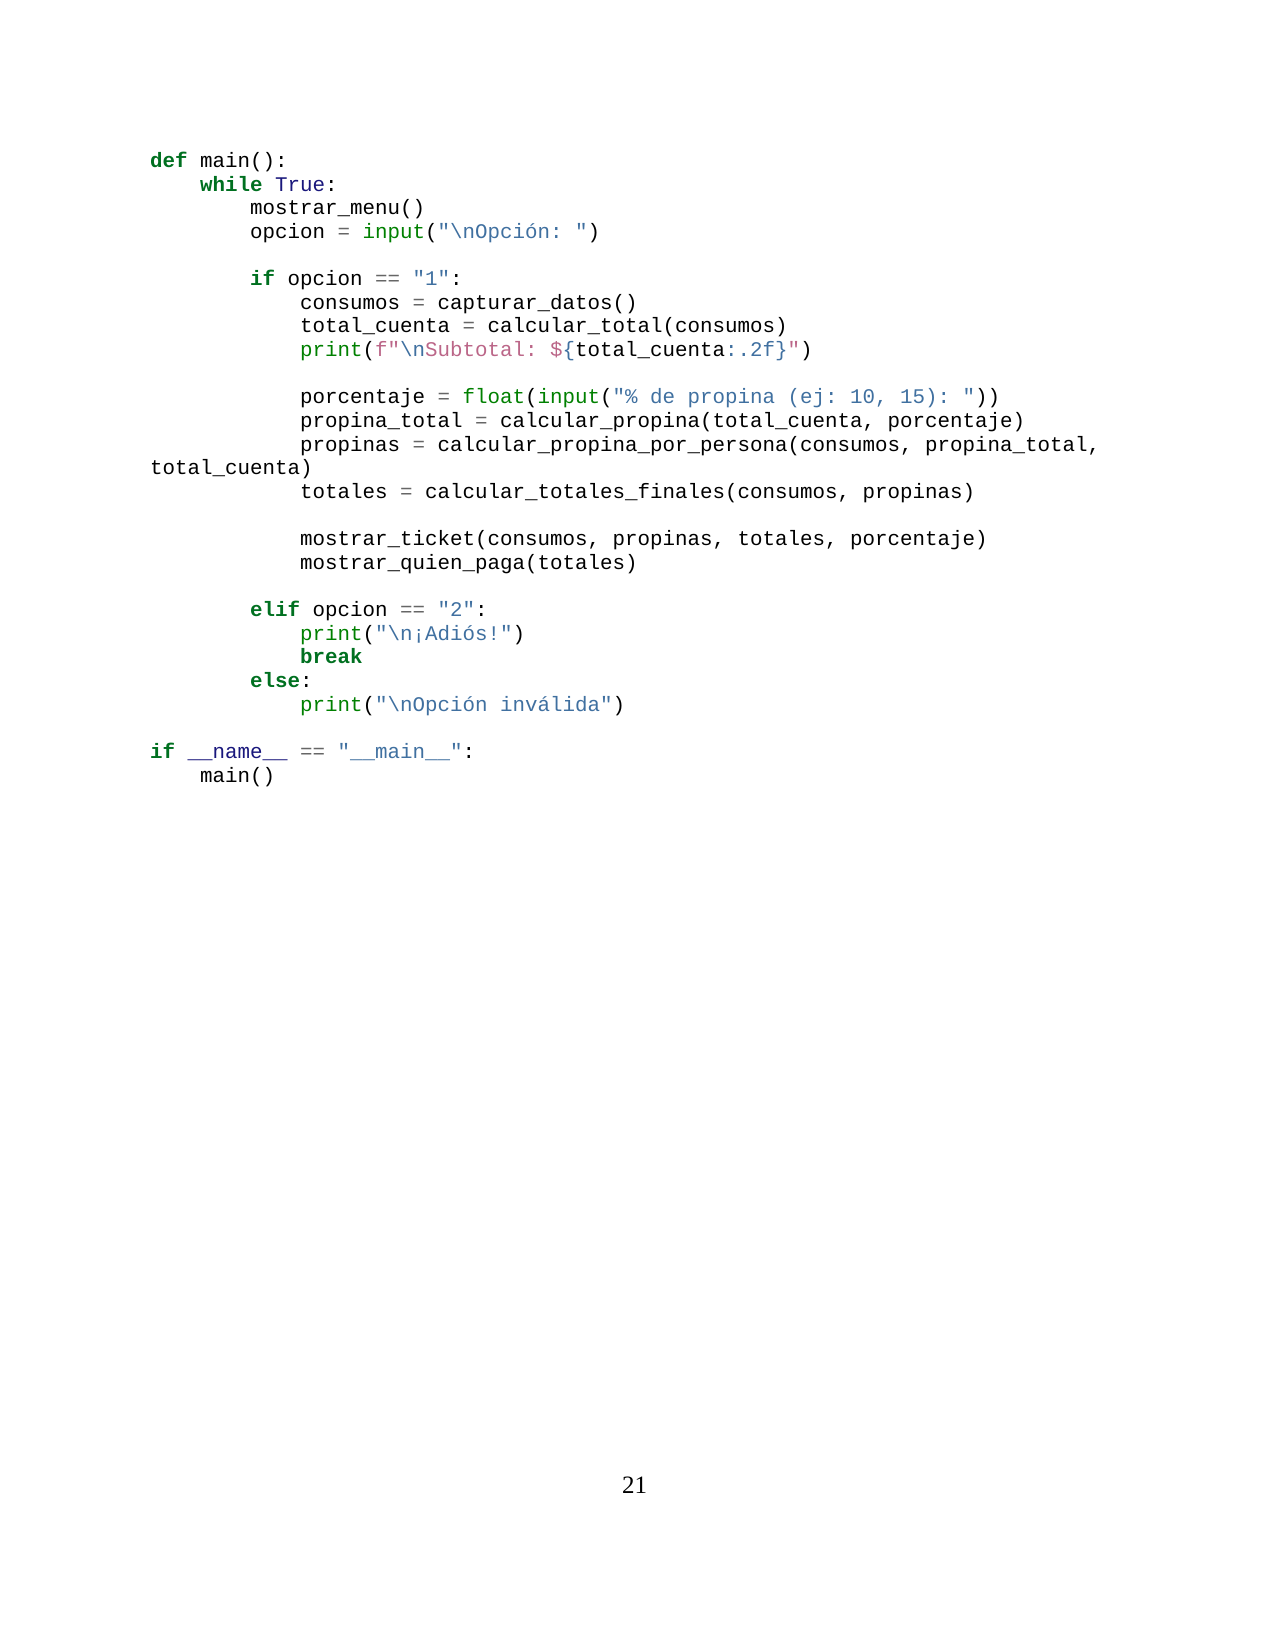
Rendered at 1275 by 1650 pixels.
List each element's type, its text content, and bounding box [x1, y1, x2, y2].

text total_cuenta = calcular_total(consumos) [150, 316, 1125, 339]
text opcion = input("\nOpción: ") [150, 221, 1125, 244]
text print(f"\nSubtotal: ${total_cuenta:.2f}") [150, 339, 1125, 363]
text porcentaje = float(input("% de propina (ej: 10, 15): ")) [150, 386, 1125, 410]
text elif opcion == "2": [150, 599, 1125, 623]
text mostrar_ticket(consumos, propinas, totales, porcentaje) [150, 528, 1125, 552]
text def main(): [150, 150, 1125, 174]
text propinas = calcular_propina_por_persona(consumos, propina_total, total_cuenta) [150, 434, 1125, 481]
text mostrar_menu() [150, 197, 1125, 221]
text consumos = capturar_datos() [150, 292, 1125, 316]
text mostrar_quien_paga(totales) [150, 552, 1125, 576]
text while True: [150, 174, 1125, 197]
text else: [150, 670, 1125, 694]
text break [150, 647, 1125, 670]
text print("\n¡Adiós!") [150, 623, 1125, 647]
text if __name__ == "__main__": [150, 741, 1125, 765]
text propina_total = calcular_propina(total_cuenta, porcentaje) [150, 410, 1125, 434]
text if opcion == "1": [150, 268, 1125, 292]
text print("\nOpción inválida") [150, 694, 1125, 717]
text totales = calcular_totales_finales(consumos, propinas) [150, 481, 1125, 505]
text main() [150, 765, 1125, 788]
